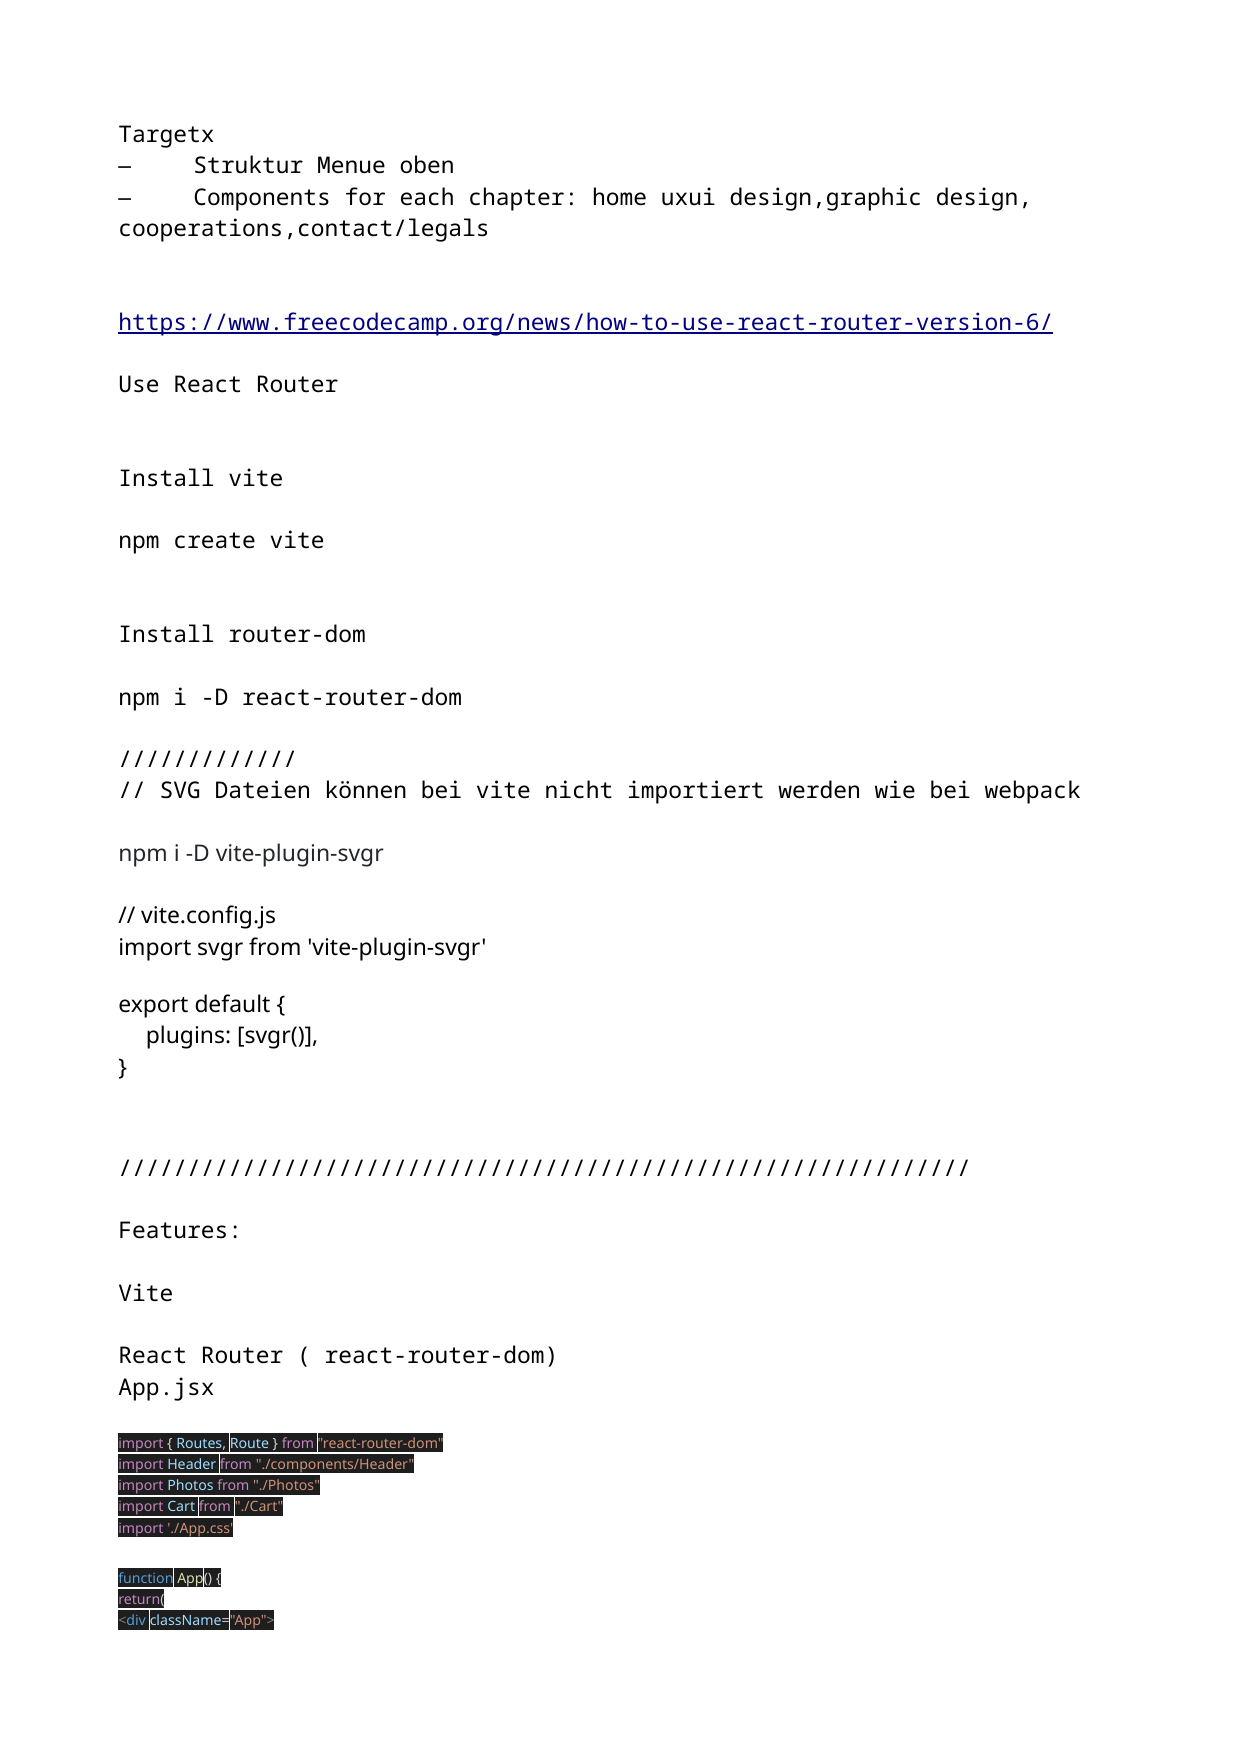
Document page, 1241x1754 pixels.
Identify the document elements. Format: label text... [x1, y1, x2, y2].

text return( [118, 1587, 1122, 1608]
text React Router ( react-router-dom) [118, 1339, 1122, 1370]
text npm create vite [118, 524, 1122, 556]
text Install router-dom [118, 618, 1122, 649]
text // vite.config.js [118, 899, 1122, 931]
text import svgr from 'vite-plugin-svgr' [118, 931, 1122, 962]
text npm i -D react-router-dom [118, 681, 1122, 712]
text export default { [118, 988, 1122, 1019]
text Features: [118, 1214, 1122, 1245]
text plugins: [svgr()], [118, 1019, 1122, 1050]
text ////////////////////////////////////////////////////////////// [118, 1152, 1122, 1183]
text Vite [118, 1277, 1122, 1308]
text ///////////// [118, 743, 1122, 774]
text Targetx [118, 118, 1122, 149]
text } [118, 1050, 1122, 1082]
list Struktur Menue oben [118, 149, 1122, 181]
text Use React Router [118, 368, 1122, 399]
text import Cart from "./Cart" [118, 1495, 1122, 1516]
list Components for each chapter: home uxui design,graphic design, cooperations,contact/legals [118, 181, 1122, 243]
text <div className="App"> [118, 1608, 1122, 1630]
text Install vite [118, 462, 1122, 493]
text function App() { [118, 1566, 1122, 1587]
text import './App.css' [118, 1516, 1122, 1537]
text https://www.freecodecamp.org/news/how-to-use-react-router-version-6/ [118, 306, 1122, 337]
text npm i -D vite-plugin-svgr [118, 837, 1122, 868]
text import Photos from "./Photos" [118, 1473, 1122, 1495]
text import { Routes, Route } from "react-router-dom" [118, 1433, 1122, 1452]
text // SVG Dateien können bei vite nicht importiert werden wie bei webpack [118, 774, 1122, 806]
text import Header from "./components/Header" [118, 1452, 1122, 1473]
text App.jsx [118, 1370, 1122, 1402]
